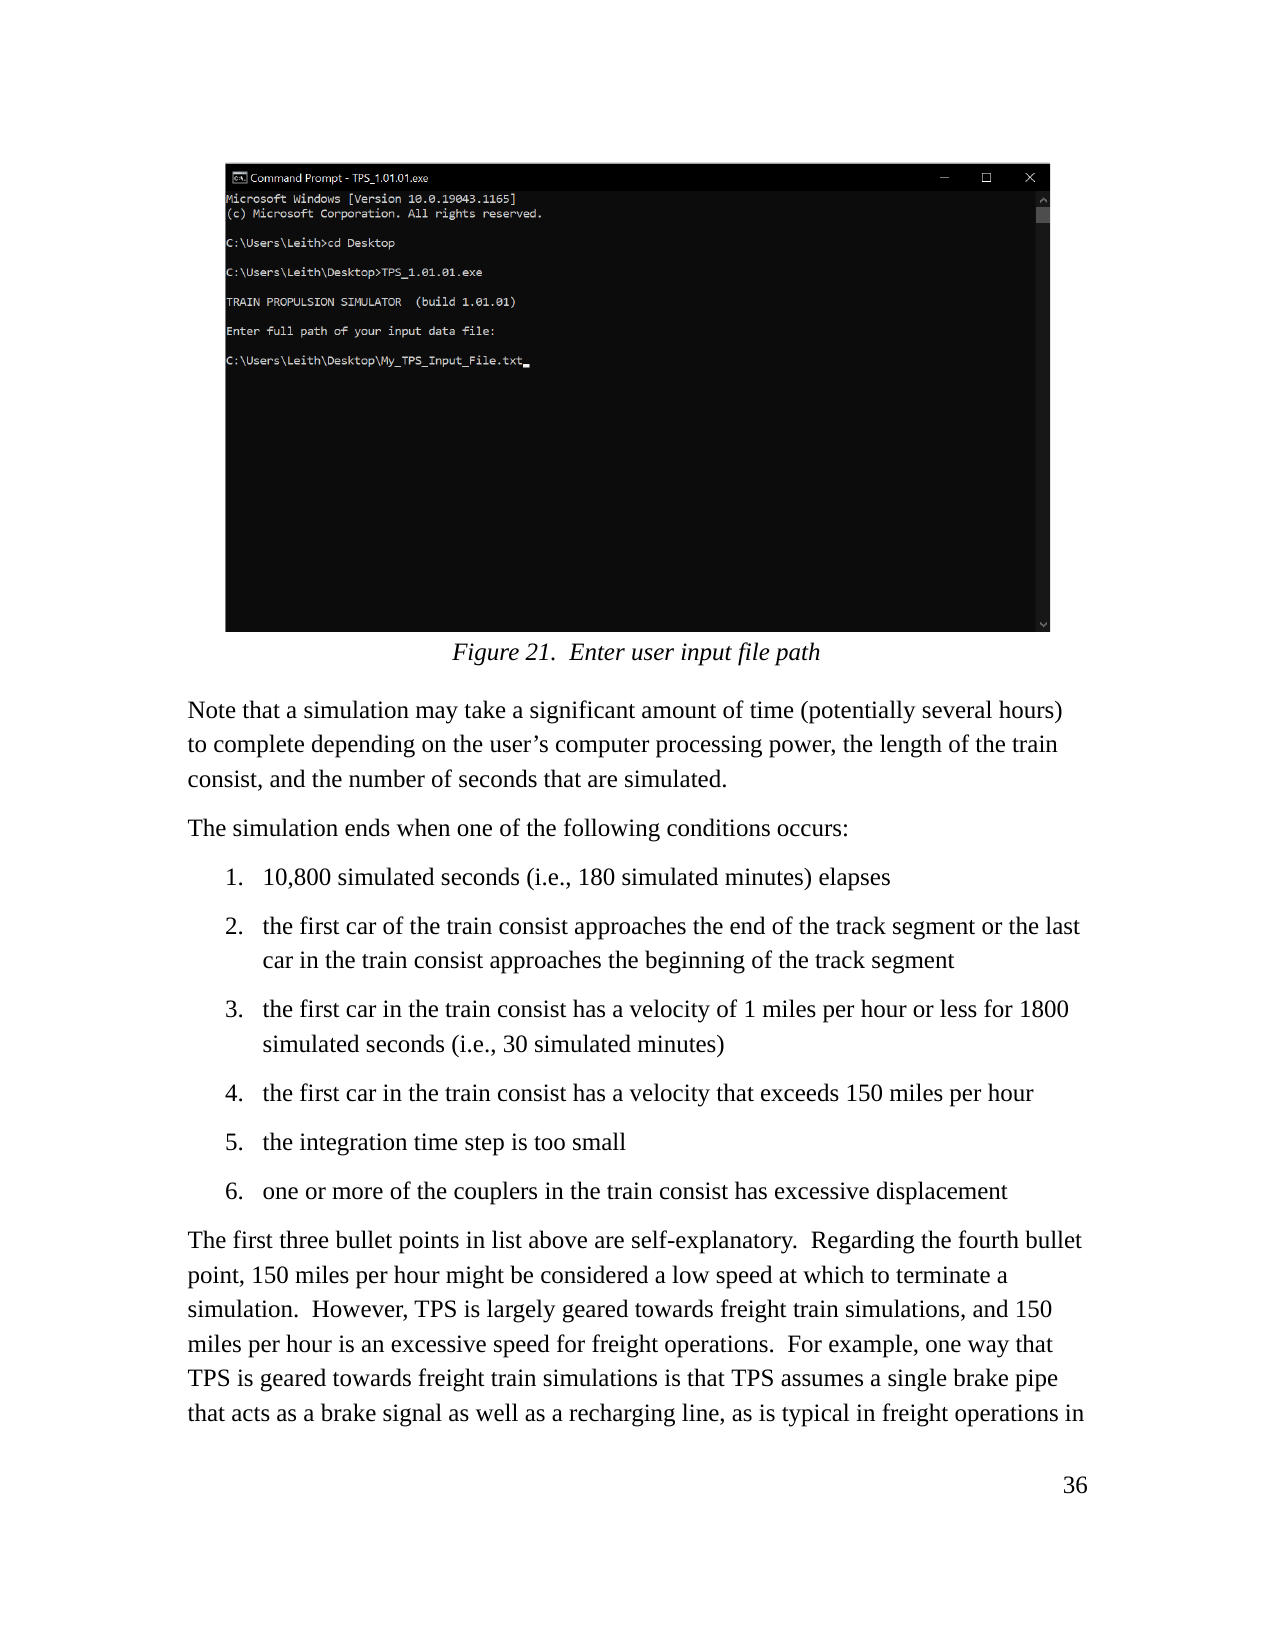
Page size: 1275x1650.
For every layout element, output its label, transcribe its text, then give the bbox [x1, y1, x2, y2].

list the first car in the train consist has a velocity that exceeds 150 miles per hour [225, 1078, 1087, 1107]
list 10,800 simulated seconds (i.e., 180 simulated minutes) elapses [225, 862, 1087, 891]
text Figure 21. Enter user input file path [225, 632, 1050, 666]
list one or more of the couplers in the train consist has excessive displacement [225, 1176, 1087, 1205]
text The simulation ends when one of the following conditions occurs: [187, 813, 1087, 842]
list the first car of the train consist approaches the end of the track segment or the last car in the train consist approaches the beginning of the track segment [225, 911, 1087, 974]
text Note that a simulation may take a significant amount of time (potentially several hours) to complete depending on the user’s computer processing power, the length of the train consist, and the number of seconds that are simulated. [187, 695, 1087, 793]
list the first car in the train consist has a velocity of 1 miles per hour or less for 1800 simulated seconds (i.e., 30 simulated minutes) [225, 994, 1087, 1058]
picture [225, 162, 1050, 632]
text The first three bullet points in list above are self-explanatory. Regarding the fourth bullet point, 150 miles per hour might be considered a low speed at which to terminate a simulation. However, TPS is largely geared towards freight train simulations, and 150 miles per hour is an excessive speed for freight operations. For example, one way that TPS is geared towards freight train simulations is that TPS assumes a single brake pipe that acts as a brake signal as well as a recharging line, as is typical in freight operations in [187, 1225, 1087, 1426]
list the integration time step is too small [225, 1127, 1087, 1156]
